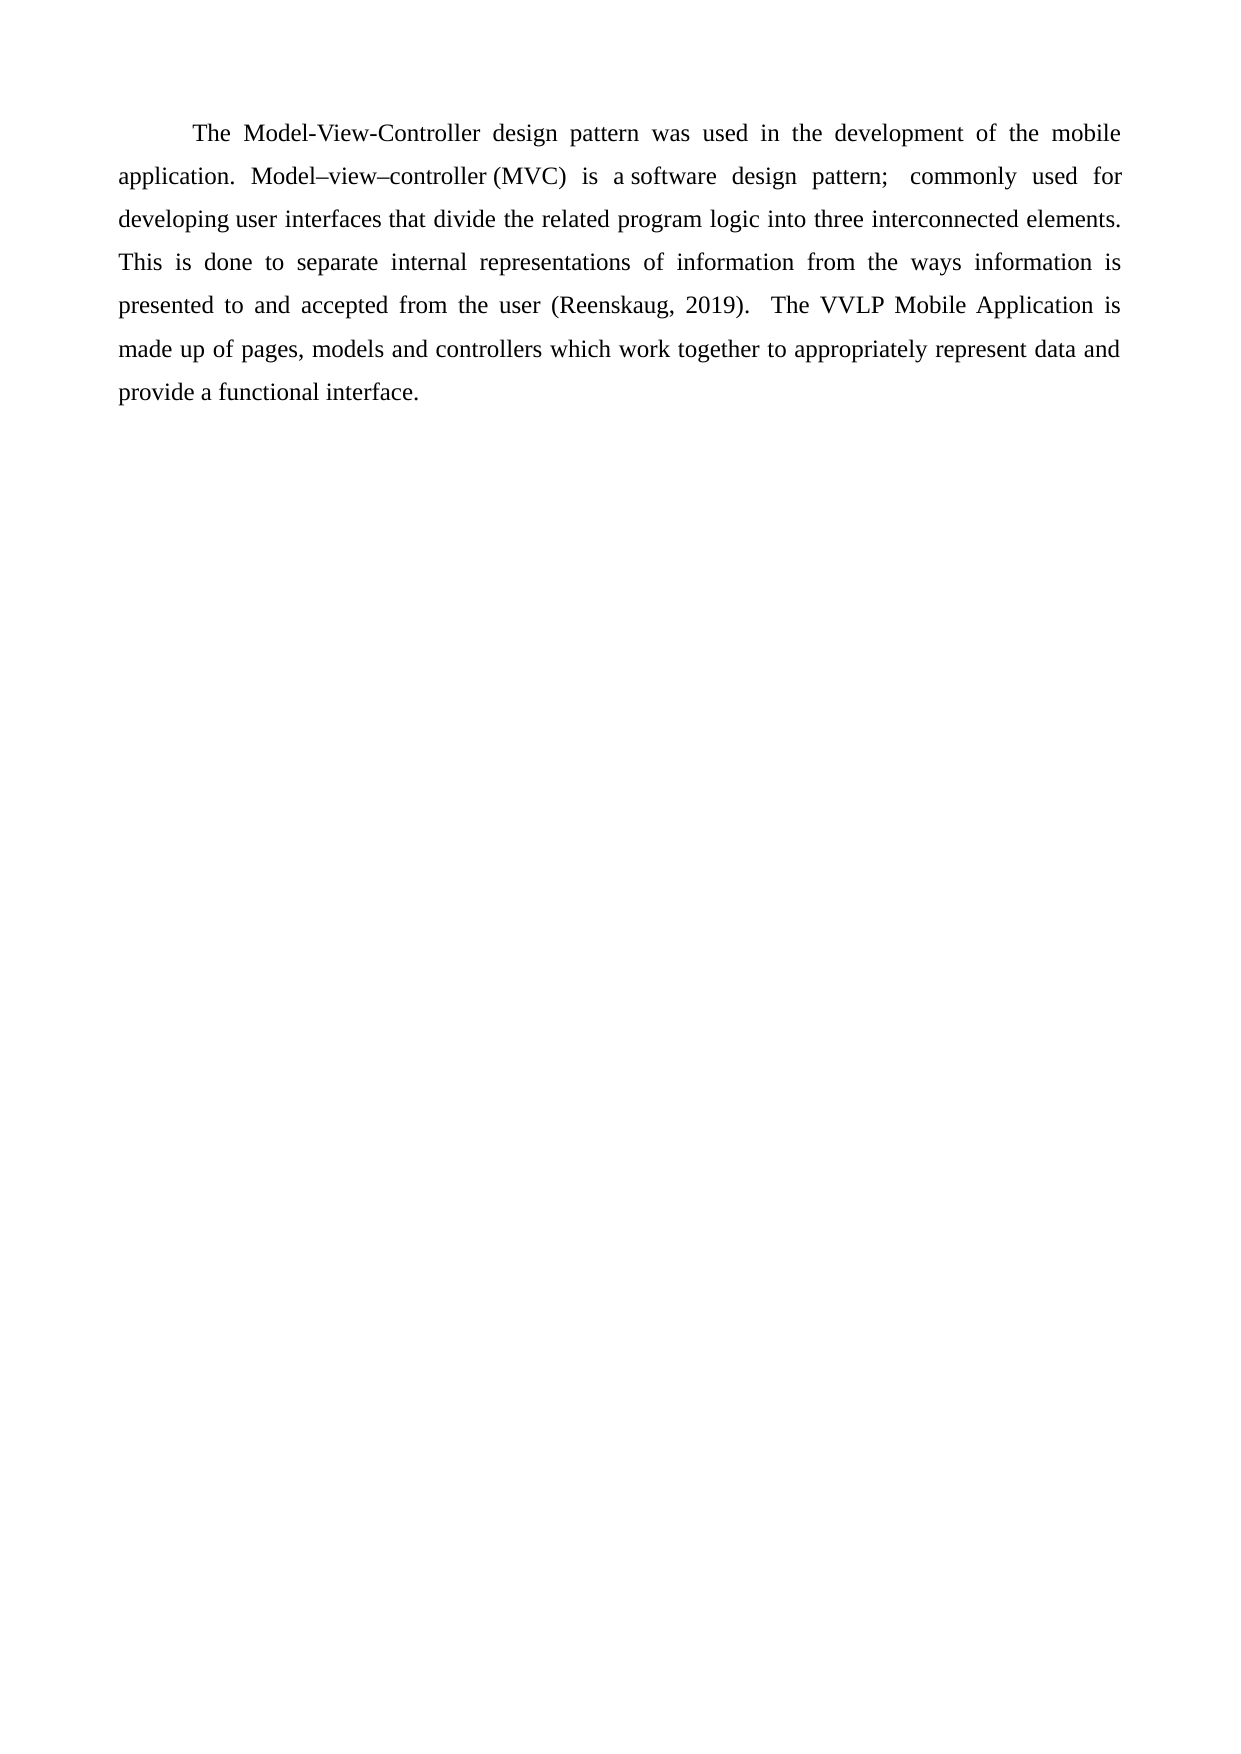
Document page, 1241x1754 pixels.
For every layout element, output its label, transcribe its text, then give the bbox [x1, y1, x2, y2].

text The Model-View-Controller design pattern was used in the development of the mobile application. Model–view–controller (MVC) is a software design pattern; commonly used for developing user interfaces that divide the related program logic into three interconnected elements. This is done to separate internal representations of information from the ways information is presented to and accepted from the user (Reenskaug, 2019). The VVLP Mobile Application is made up of pages, models and controllers which work together to appropriately represent data and provide a functional interface. [118, 118, 1122, 406]
